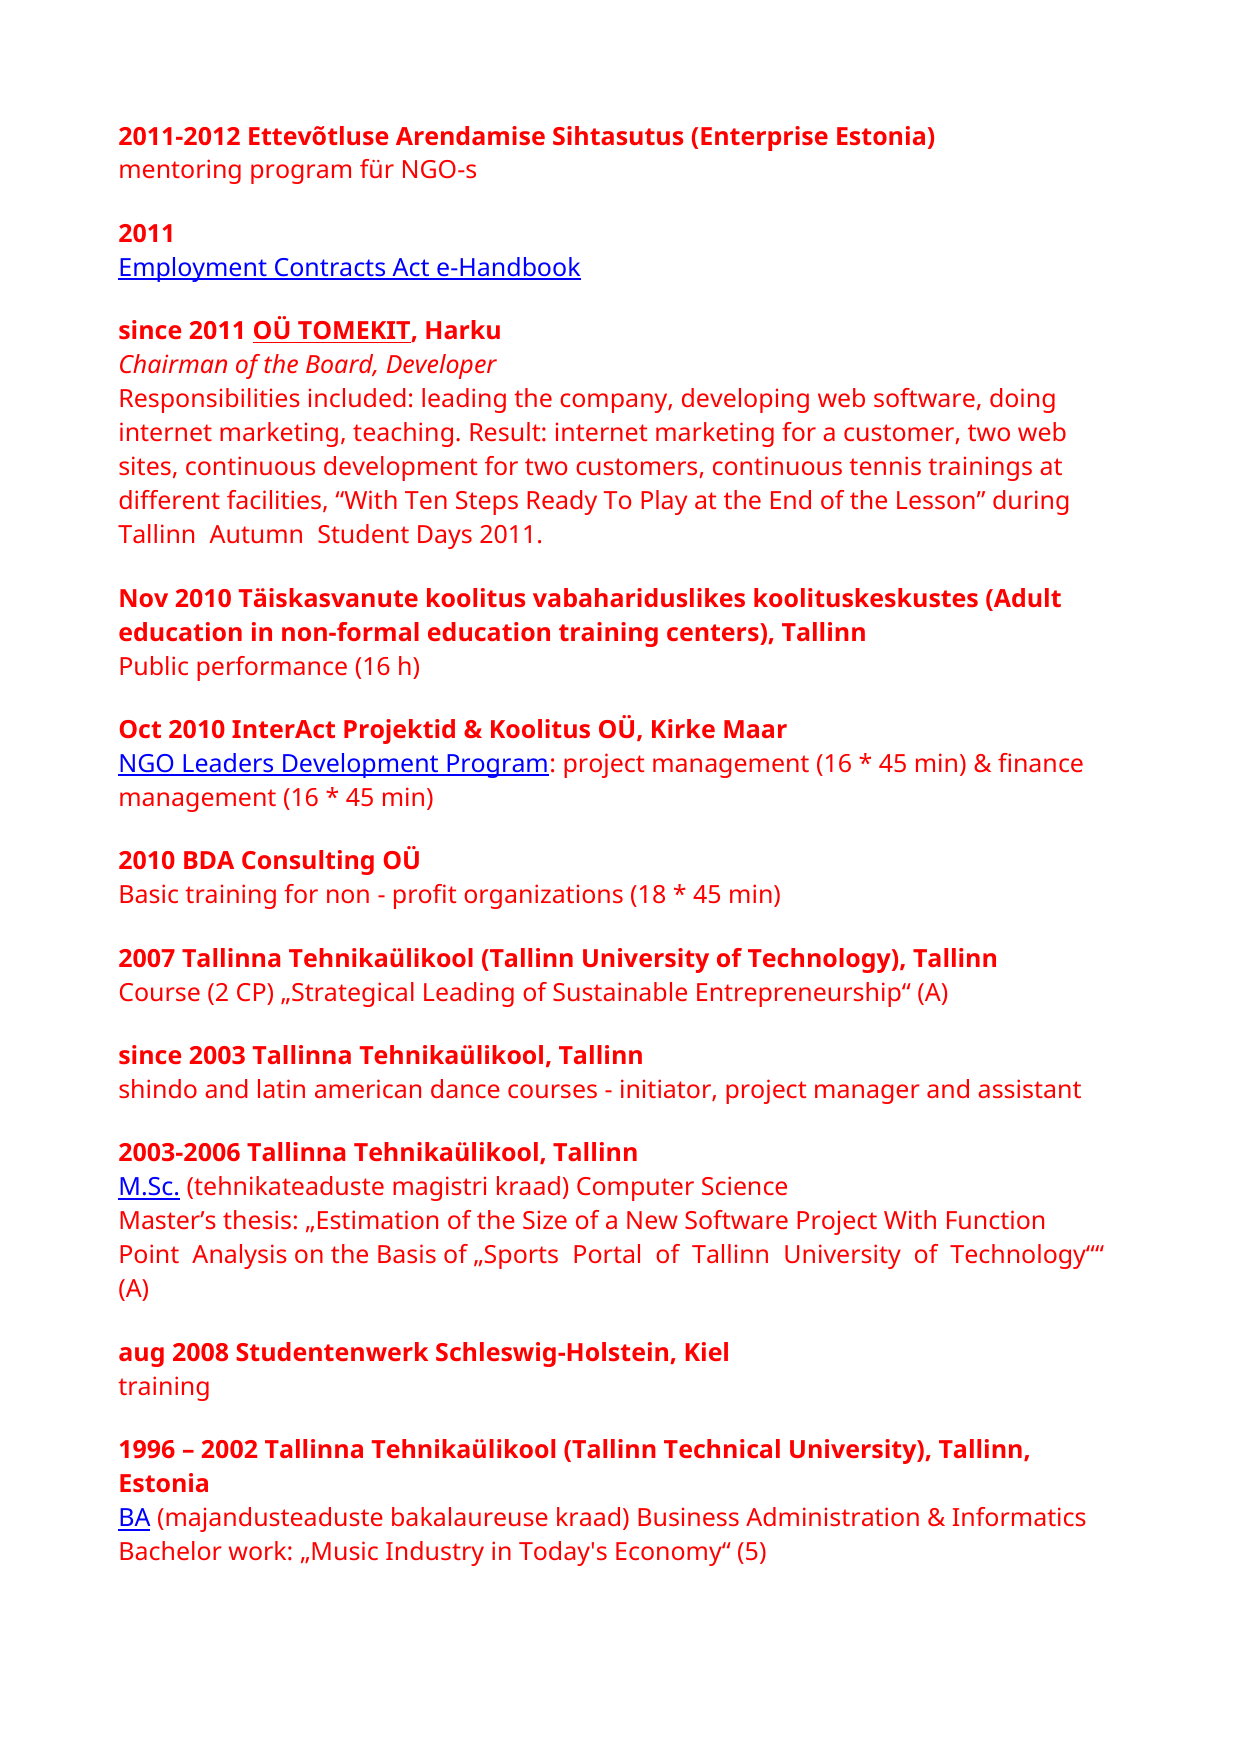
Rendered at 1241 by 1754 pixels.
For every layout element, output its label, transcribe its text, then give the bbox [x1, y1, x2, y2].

text aug 2008 Studentenwerk Schleswig-Holstein, Kiel training [118, 1334, 1122, 1402]
text 2003-2006 Tallinna Tehnikaülikool, Tallinn M.Sc. (tehnikateaduste magistri kraad) Computer Science Master’s thesis: „Estimation of the Size of a New Software Project With Function Point Analysis on the Basis of „Sports Portal of Tallinn University of Technology““ (A) [118, 1135, 1122, 1305]
text 2010 BDA Consulting OÜ Basic training for non - profit organizations (18 * 45 min) [118, 843, 1122, 911]
text Oct 2010 InterAct Projektid & Koolitus OÜ, Kirke Maar NGO Leaders Development Program: project management (16 * 45 min) & finance management (16 * 45 min) [118, 712, 1122, 814]
text 2011 Employment Contracts Act e-Handbook [118, 215, 1122, 283]
text 1996 – 2002 Tallinna Tehnikaülikool (Tallinn Technical University), Tallinn, Estonia BA (majandusteaduste bakalaureuse kraad) Business Administration & Informatics Bachelor work: „Music Industry in Today's Economy“ (5) [118, 1432, 1122, 1568]
text 2011-2012 Ettevõtluse Arendamise Sihtasutus (Enterprise Estonia) mentoring program für NGO-s [118, 118, 1122, 186]
text since 2003 Tallinna Tehnikaülikool, Tallinn shindo and latin american dance courses - initiator, project manager and assistant [118, 1038, 1122, 1106]
text since 2011 OÜ TOMEKIT, Harku Chairman of the Board, Developer Responsibilities included: leading the company, developing web software, doing internet marketing, teaching. Result: internet marketing for a customer, two web sites, continuous development for two customers, continuous tennis trainings at different facilities, “With Ten Steps Ready To Play at the End of the Lesson” during Tallinn Autumn Student Days 2011. [118, 313, 1122, 551]
text Nov 2010 Täiskasvanute koolitus vabahariduslikes koolituskeskustes (Adult education in non-formal education training centers), Tallinn Public performance (16 h) [118, 580, 1122, 682]
text 2007 Tallinna Tehnikaülikool (Tallinn University of Technology), Tallinn Course (2 CP) „Strategical Leading of Sustainable Entrepreneurship“ (A) [118, 940, 1122, 1008]
